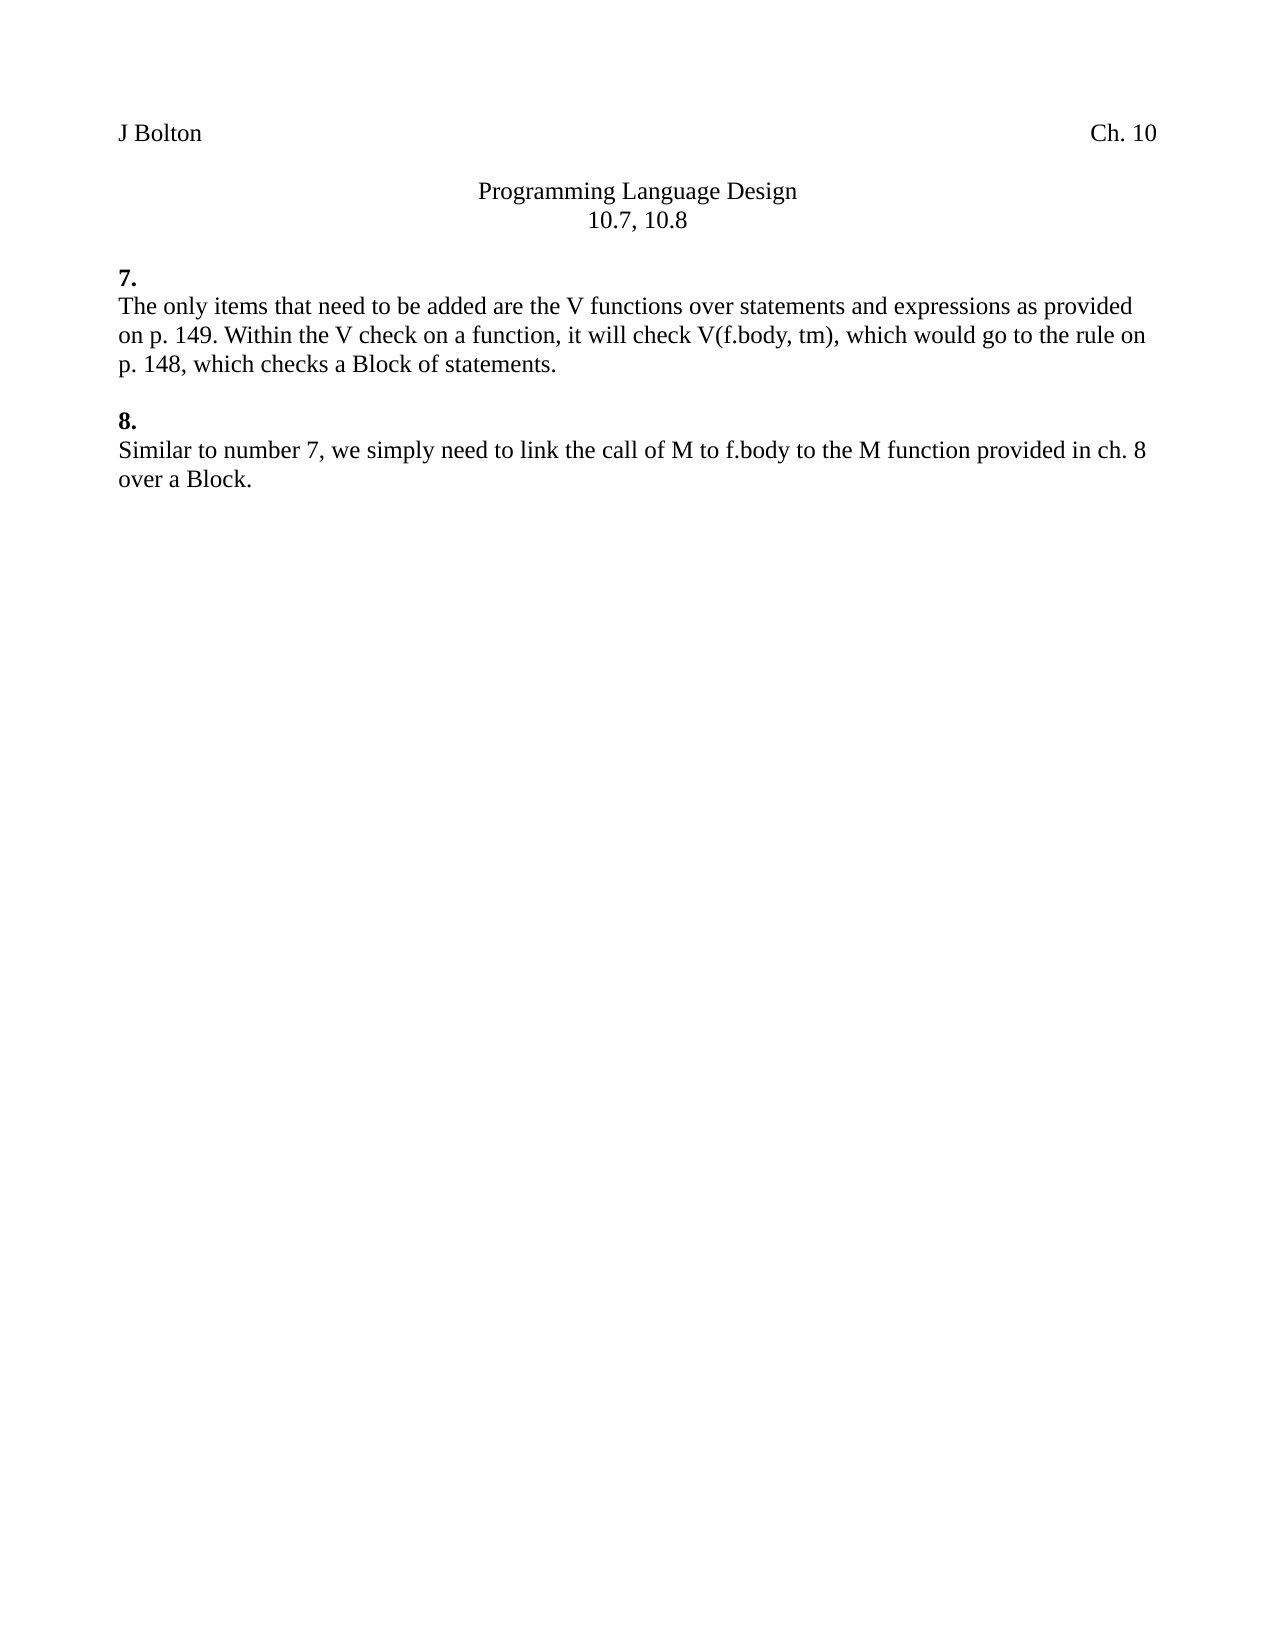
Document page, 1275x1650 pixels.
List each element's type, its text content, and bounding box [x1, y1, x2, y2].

text 10.7, 10.8 [118, 205, 1157, 234]
text 7. [118, 263, 1157, 291]
text The only items that need to be added are the V functions over statements and expressions as provided on p. 149. Within the V check on a function, it will check V(f.body, tm), which would go to the rule on p. 148, which checks a Block of statements. [118, 291, 1157, 378]
text 8. [118, 406, 1157, 435]
text Similar to number 7, we simply need to link the call of M to f.body to the M function provided in ch. 8 over a Block. [118, 435, 1157, 493]
text Programming Language Design [118, 176, 1157, 205]
